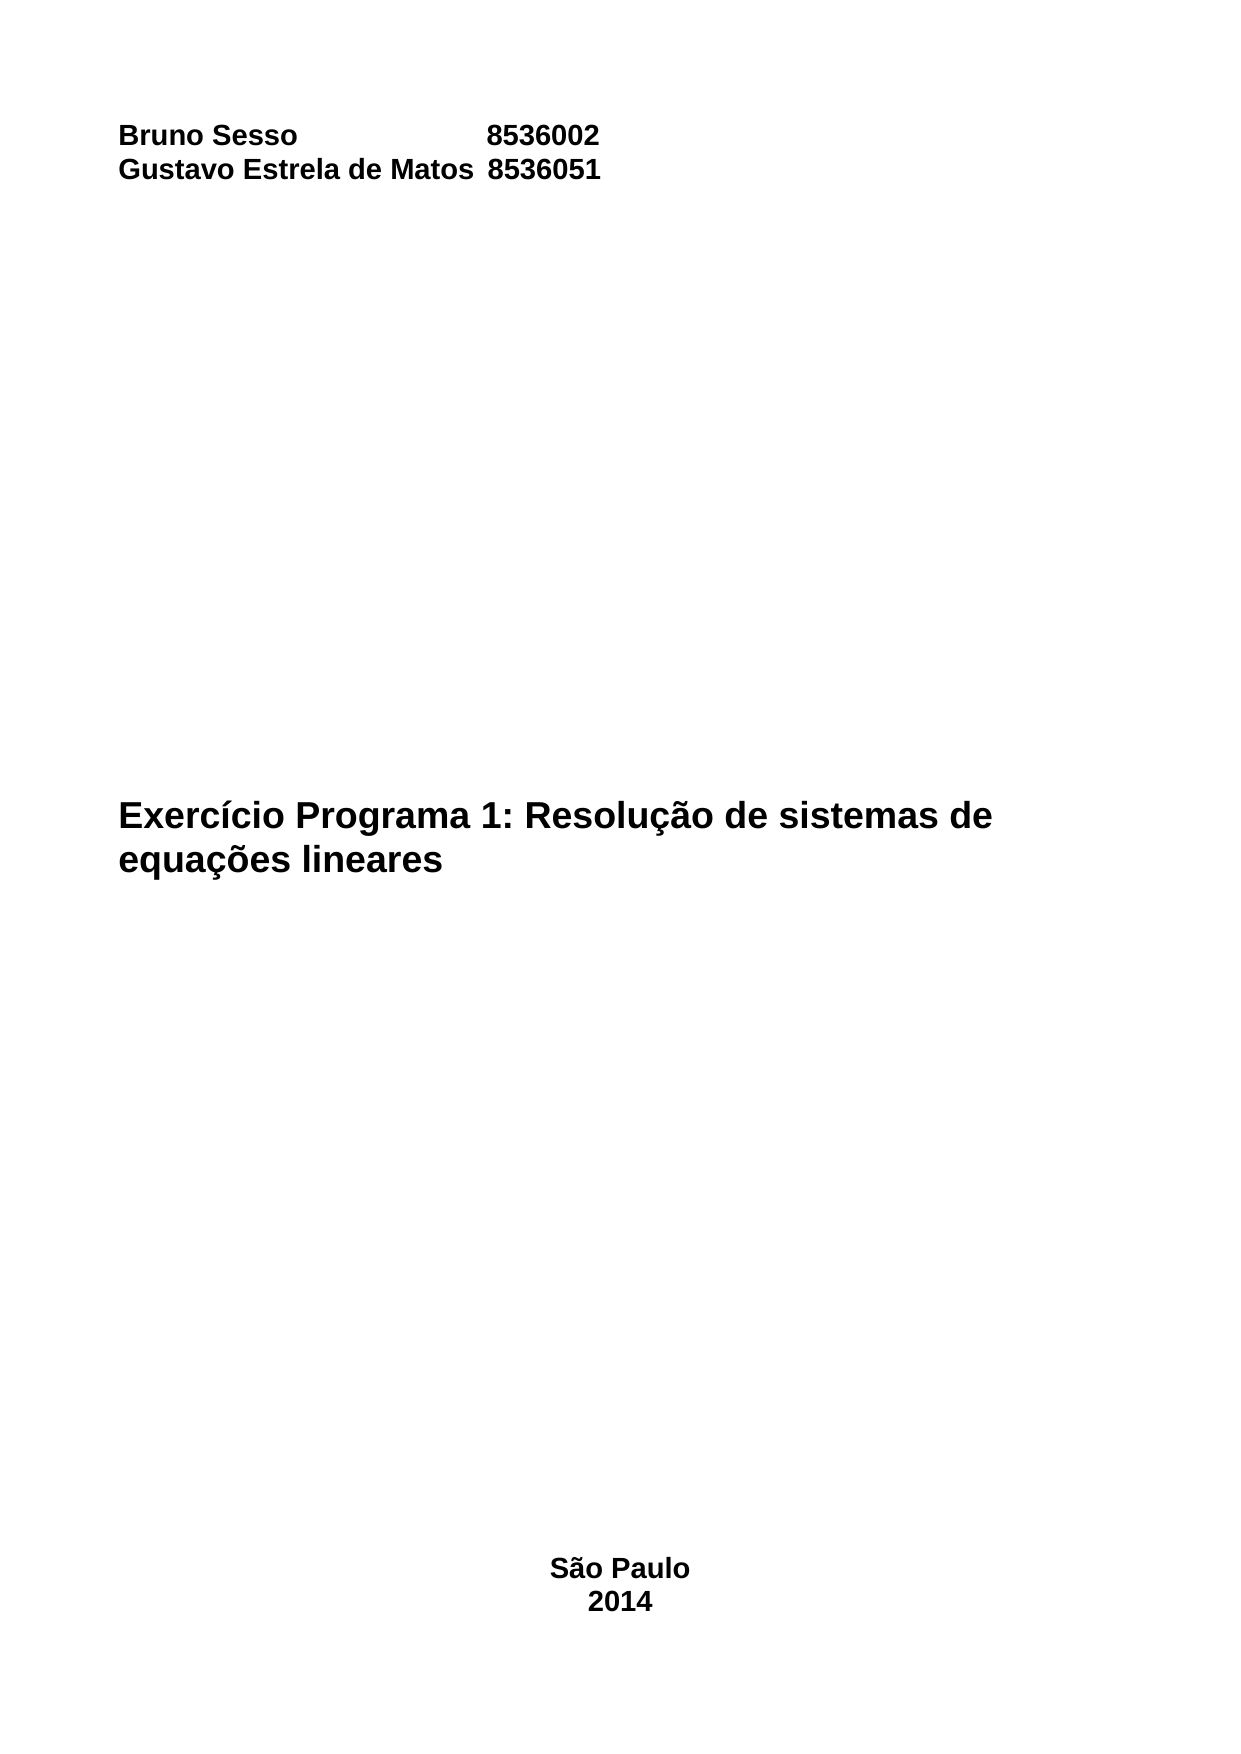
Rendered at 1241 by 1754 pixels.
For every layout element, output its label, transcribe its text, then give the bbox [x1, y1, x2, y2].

text 2014 [118, 1584, 1122, 1618]
text São Paulo [118, 1551, 1122, 1584]
text Bruno Sesso 8536002 [118, 118, 1122, 152]
text Gustavo Estrela de Matos 8536051 [118, 152, 1122, 185]
text Exercício Programa 1: Resolução de sistemas de equações lineares [118, 794, 1122, 880]
